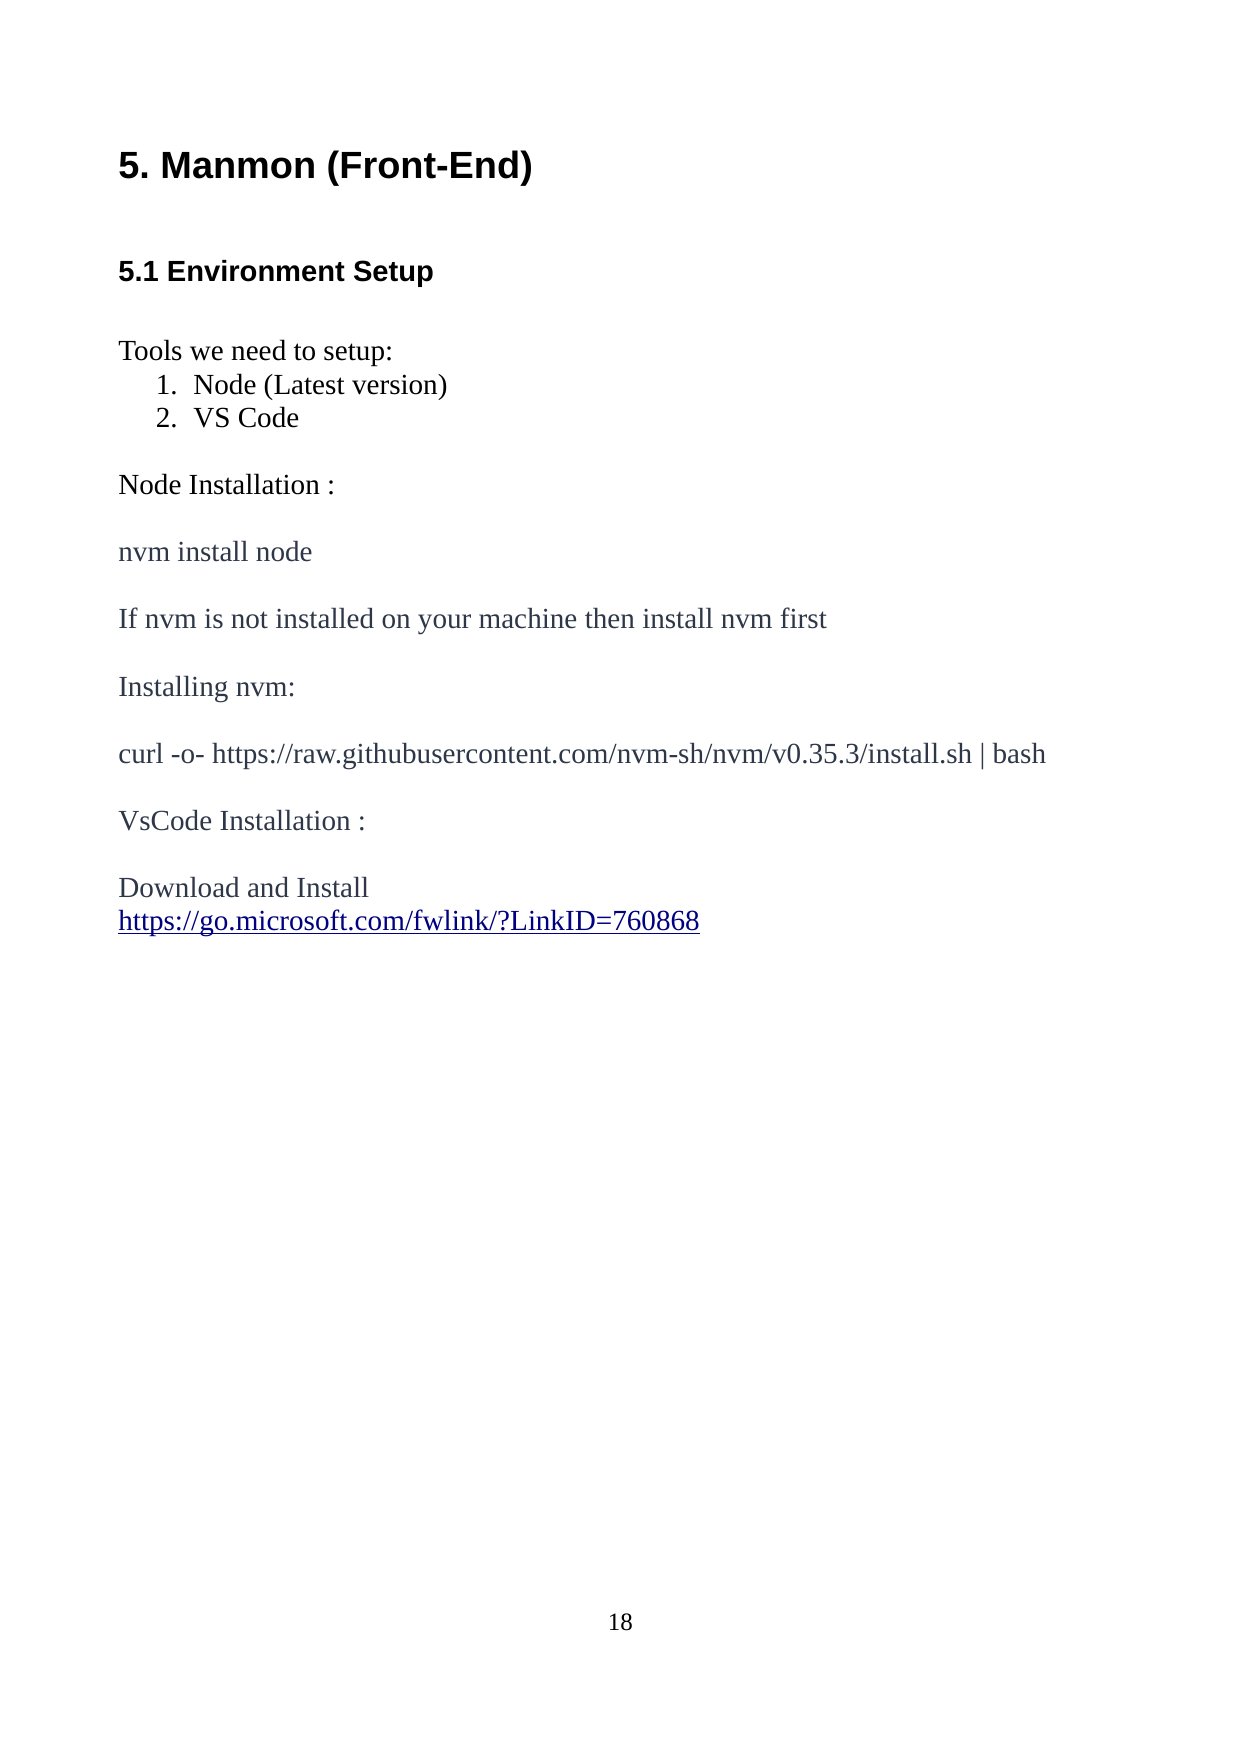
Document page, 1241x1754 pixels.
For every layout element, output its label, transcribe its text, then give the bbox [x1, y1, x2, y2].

text Node Installation : [118, 467, 1122, 501]
text Installing nvm: [118, 669, 1122, 702]
text Tools we need to setup: [118, 333, 1122, 367]
text If nvm is not installed on your machine then install nvm first [118, 602, 1122, 635]
list VS Code [156, 400, 1122, 434]
list Node (Latest version) [156, 367, 1122, 400]
subtitle 5.1 Environment Setup [118, 254, 1122, 287]
text curl -o- https://raw.githubusercontent.com/nvm-sh/nvm/v0.35.3/install.sh | bash [118, 736, 1122, 769]
text https://go.microsoft.com/fwlink/?LinkID=760868 [118, 903, 1122, 937]
text Download and Install [118, 870, 1122, 903]
text nvm install node [118, 534, 1122, 568]
subtitle 5. Manmon (Front-End) [118, 143, 1122, 187]
text VsCode Installation : [118, 803, 1122, 836]
